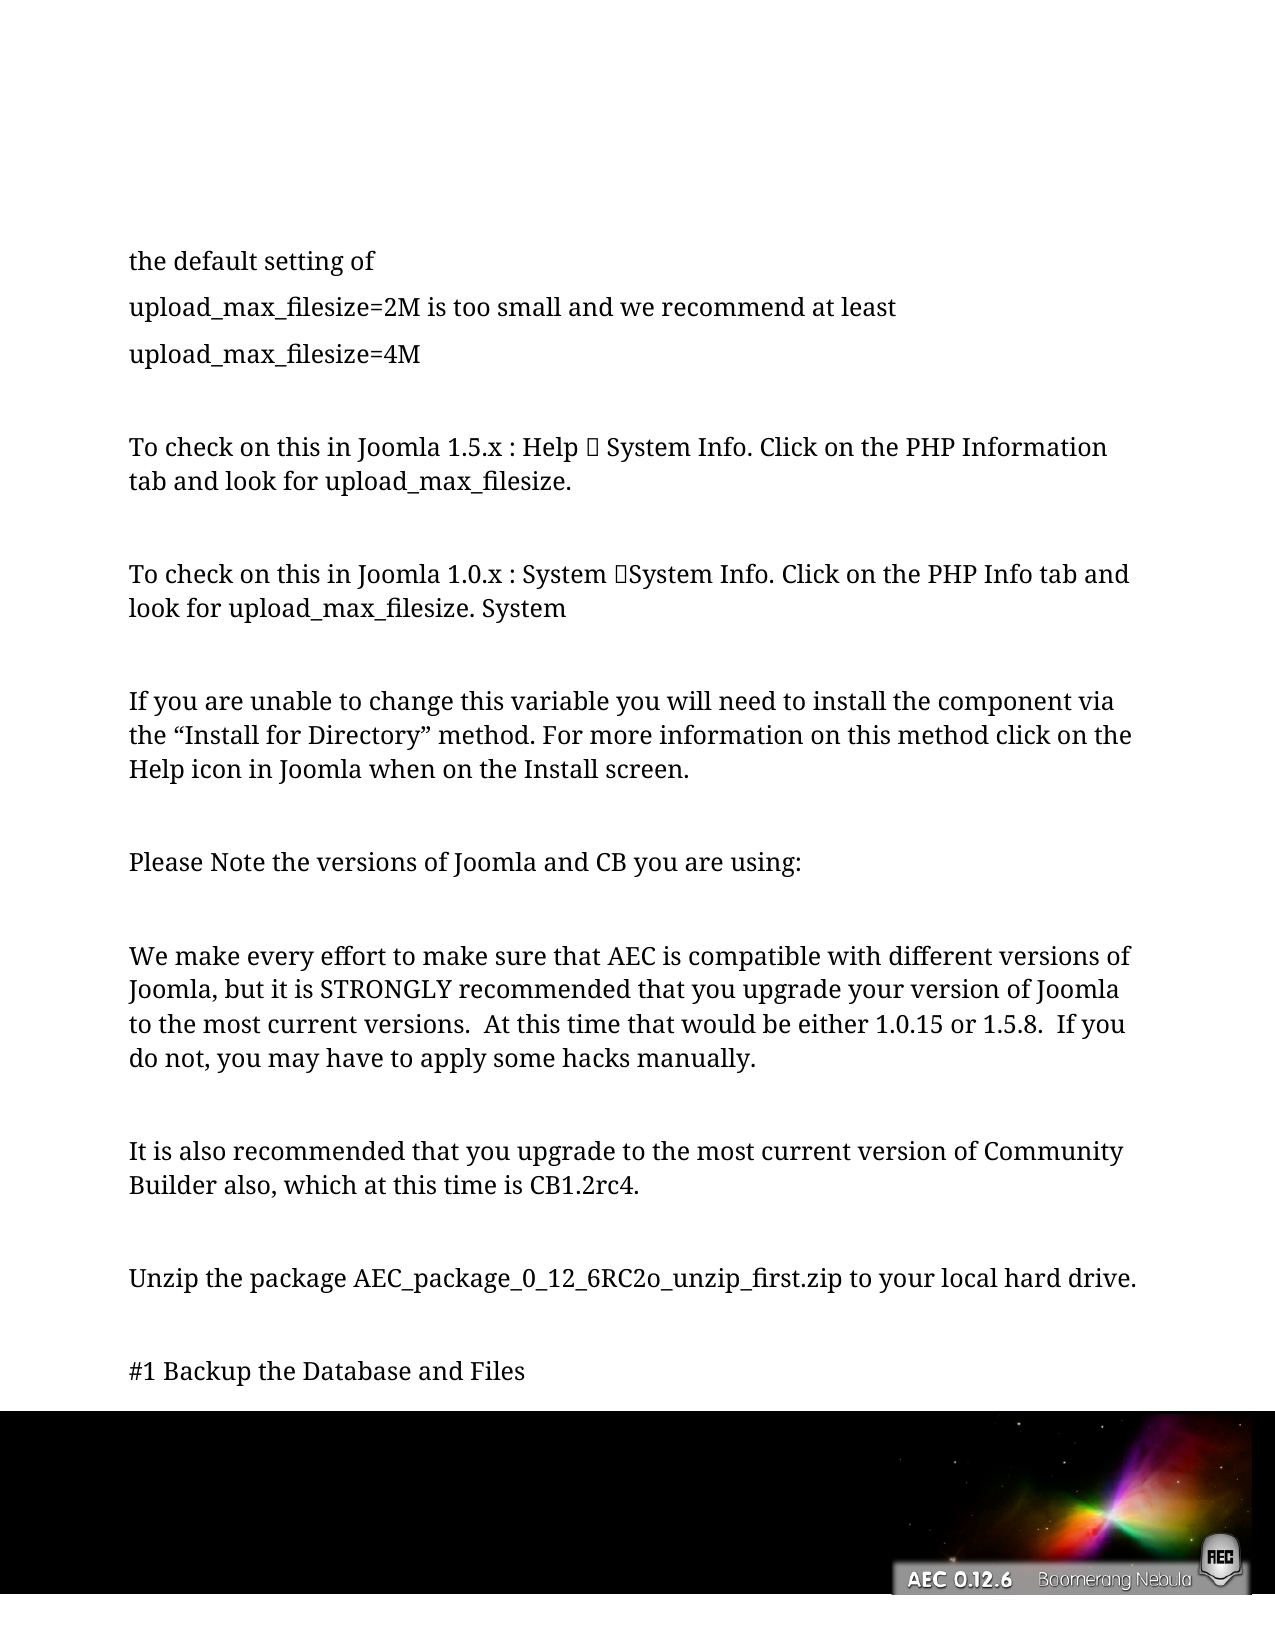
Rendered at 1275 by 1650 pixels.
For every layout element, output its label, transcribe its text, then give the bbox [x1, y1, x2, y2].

text Unzip the package AEC_package_0_12_6RC2o_unzip_first.zip to your local hard drive. [128, 1261, 1147, 1295]
text To check on this in Joomla 1.0.x : System System Info. Click on the PHP Info tab and look for upload_max_filesize. System [128, 557, 1147, 625]
text Please Note the versions of Joomla and CB you are using: [128, 845, 1147, 879]
text the default setting of [128, 243, 1147, 277]
text upload_max_filesize=2M is too small and we recommend at least [128, 290, 1147, 324]
text It is also recommended that you upgrade to the most current version of Community Builder also, which at this time is CB1.2rc4. [128, 1133, 1147, 1202]
text To check on this in Joomla 1.5.x : Help  System Info. Click on the PHP Information tab and look for upload_max_filesize. [128, 429, 1147, 497]
picture [891, 1414, 1252, 1595]
text upload_max_filesize=4M [128, 336, 1147, 370]
text If you are unable to change this variable you will need to install the component via the “Install for Directory” method. For more information on this method click on the Help icon in Joomla when on the Install screen. [128, 684, 1147, 786]
text We make every effort to make sure that AEC is compatible with different versions of Joomla, but it is STRONGLY recommended that you upgrade your version of Joomla to the most current versions. At this time that would be either 1.0.15 or 1.5.8. If you do not, you may have to apply some hacks manually. [128, 938, 1147, 1074]
text #1 Backup the Database and Files [128, 1354, 1147, 1388]
